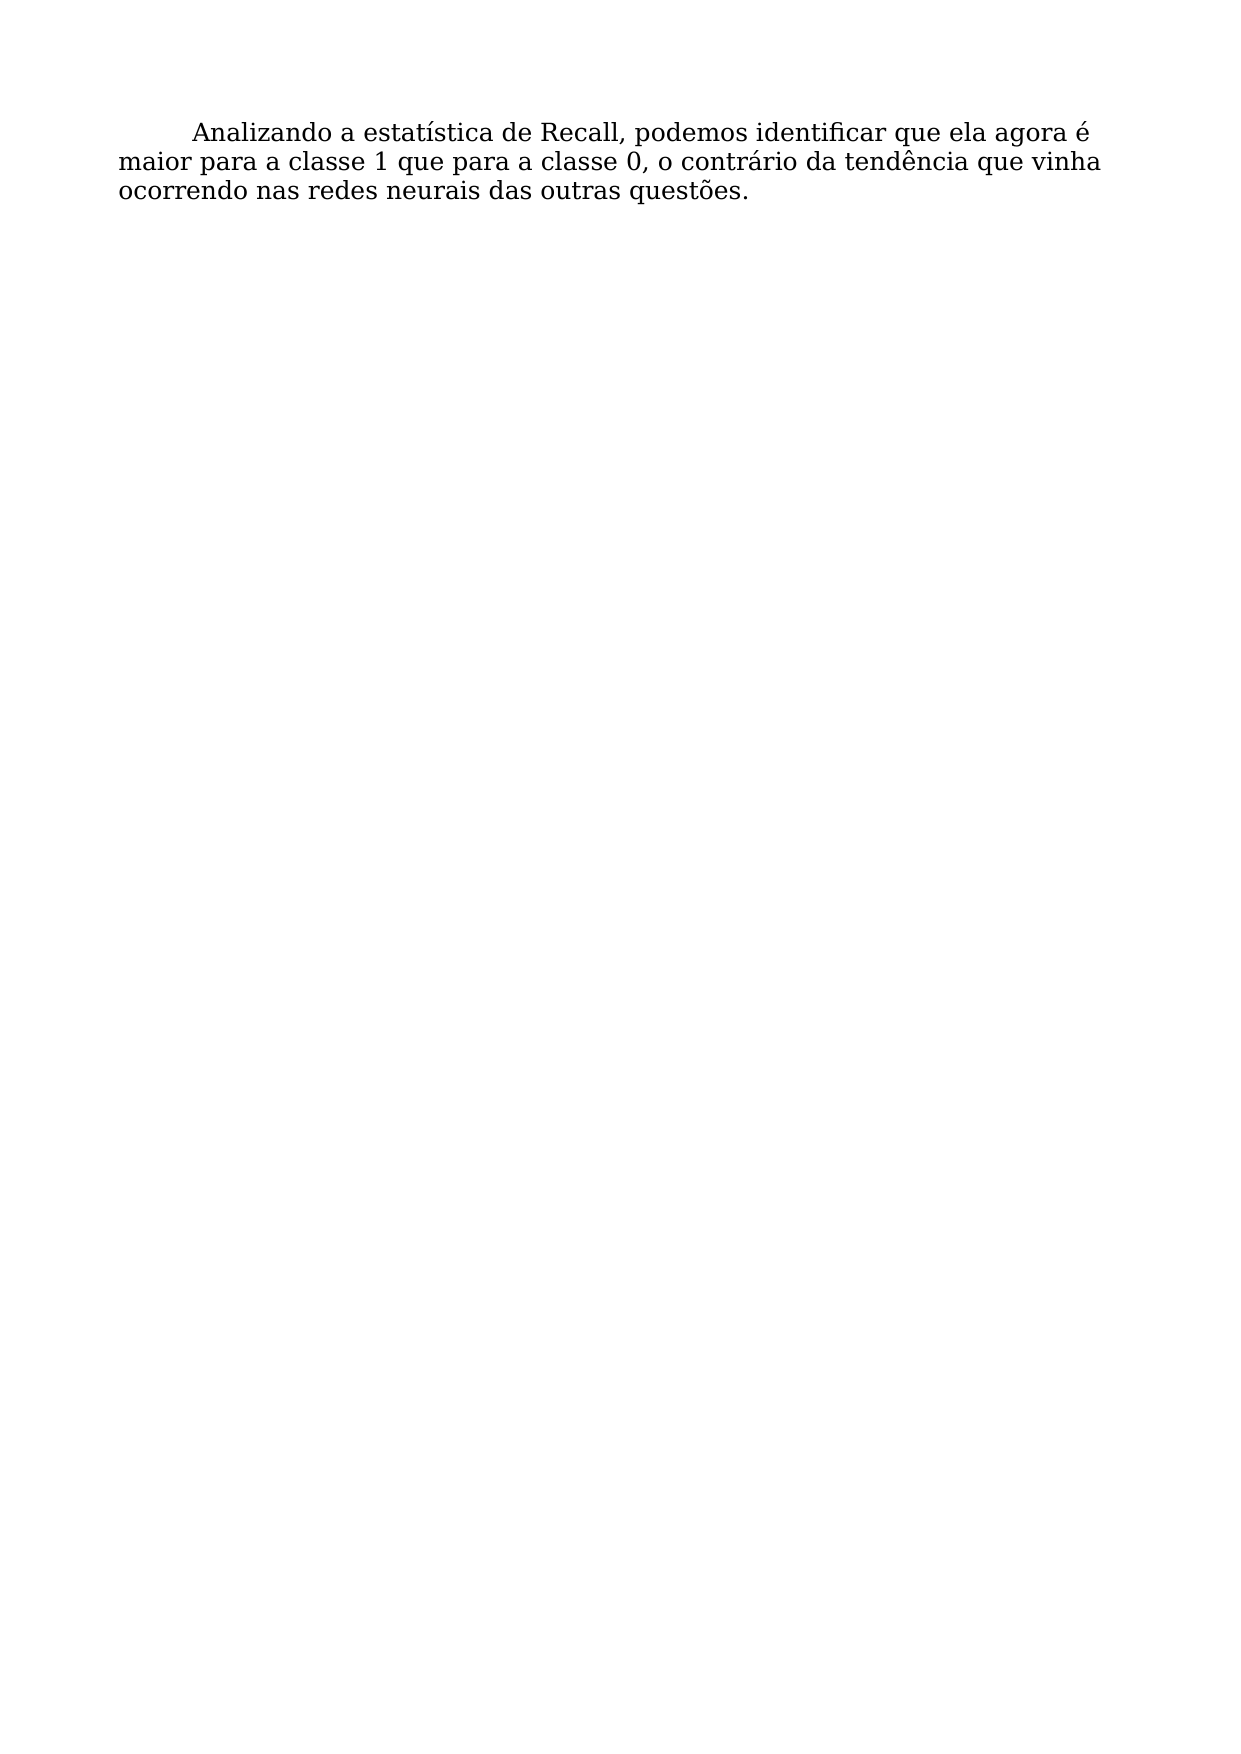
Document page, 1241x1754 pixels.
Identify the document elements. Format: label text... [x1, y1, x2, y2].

text Analizando a estatística de Recall, podemos identificar que ela agora é maior para a classe 1 que para a classe 0, o contrário da tendência que vinha ocorrendo nas redes neurais das outras questões. [118, 118, 1122, 206]
